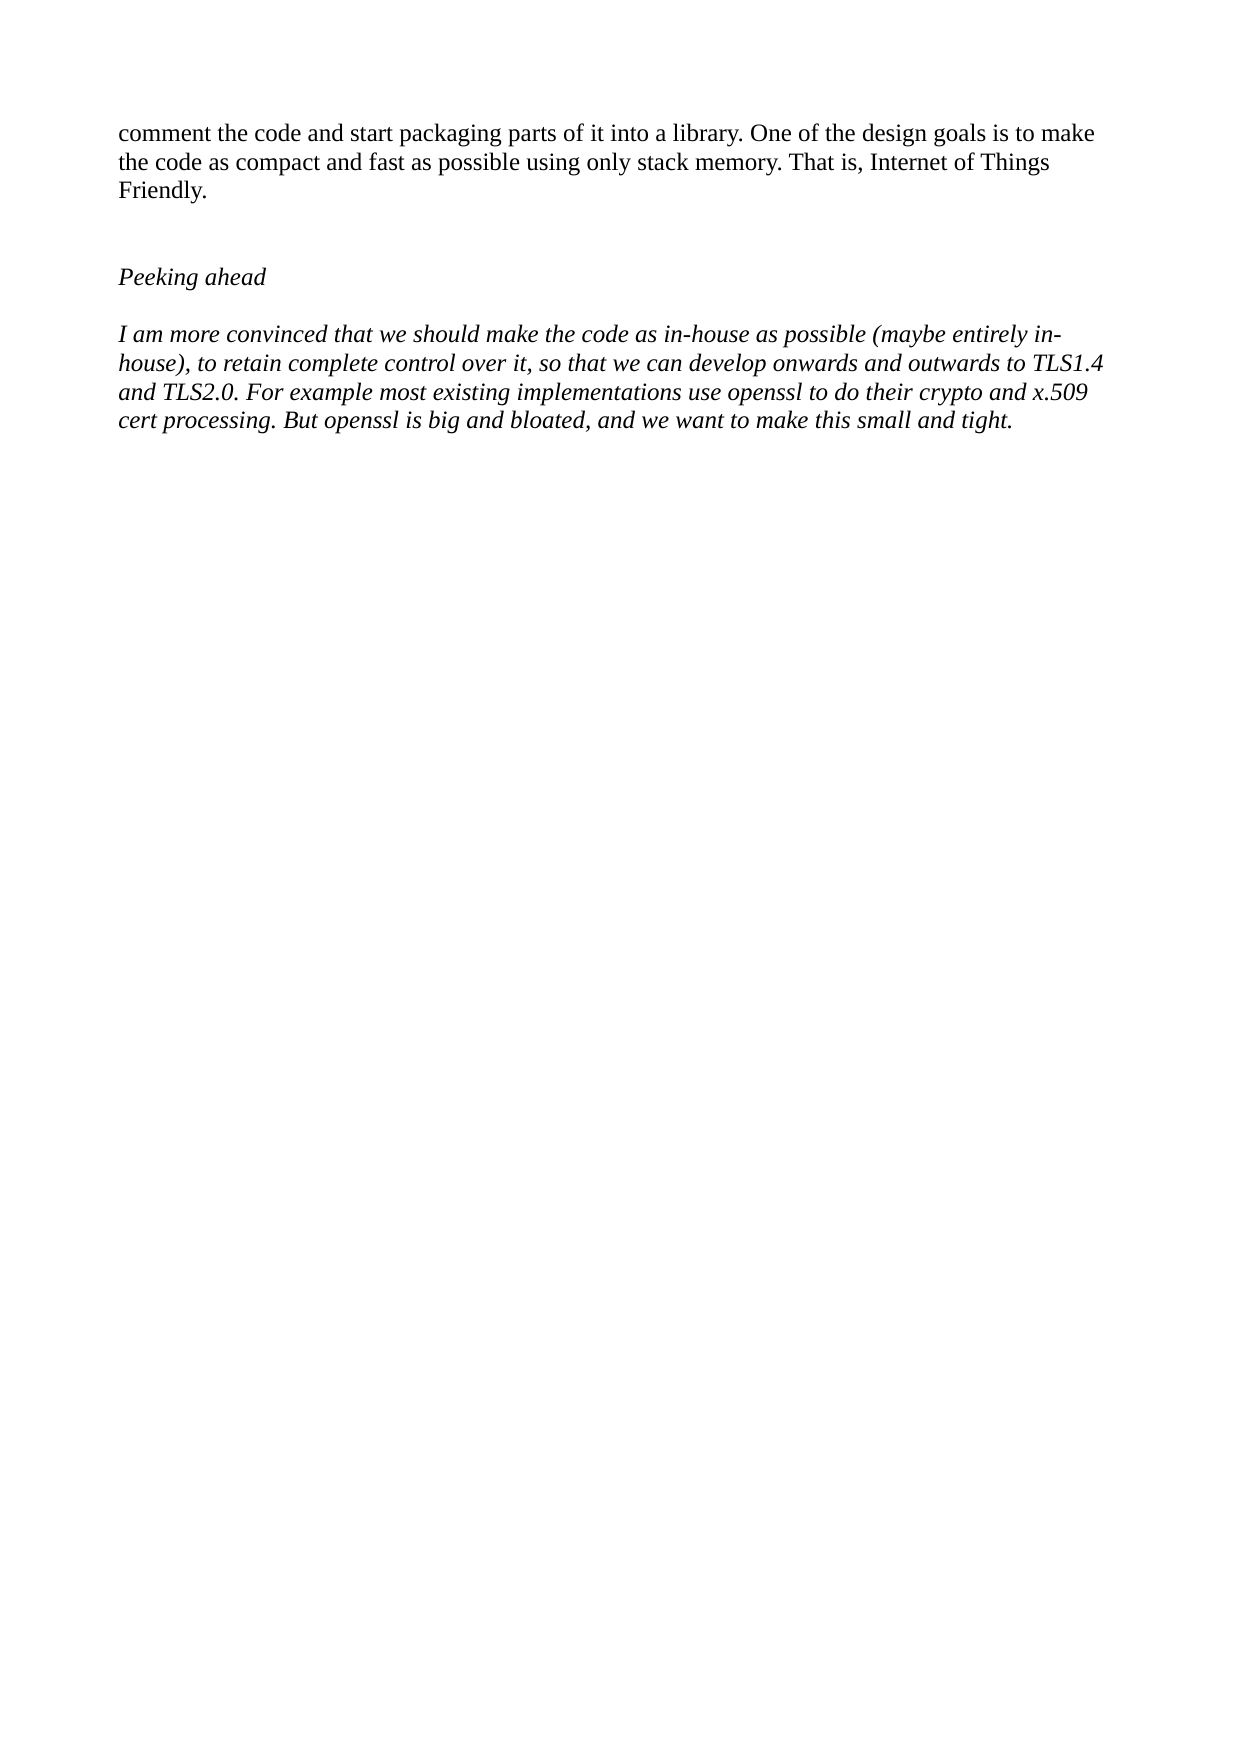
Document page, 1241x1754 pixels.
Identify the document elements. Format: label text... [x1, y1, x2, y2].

text Peeking ahead [118, 262, 1122, 291]
text comment the code and start packaging parts of it into a library. One of the design goals is to make the code as compact and fast as possible using only stack memory. That is, Internet of Things Friendly. [118, 118, 1122, 204]
text I am more convinced that we should make the code as in-house as possible (maybe entirely in-house), to retain complete control over it, so that we can develop onwards and outwards to TLS1.4 and TLS2.0. For example most existing implementations use openssl to do their crypto and x.509 cert processing. But openssl is big and bloated, and we want to make this small and tight. [118, 319, 1122, 434]
